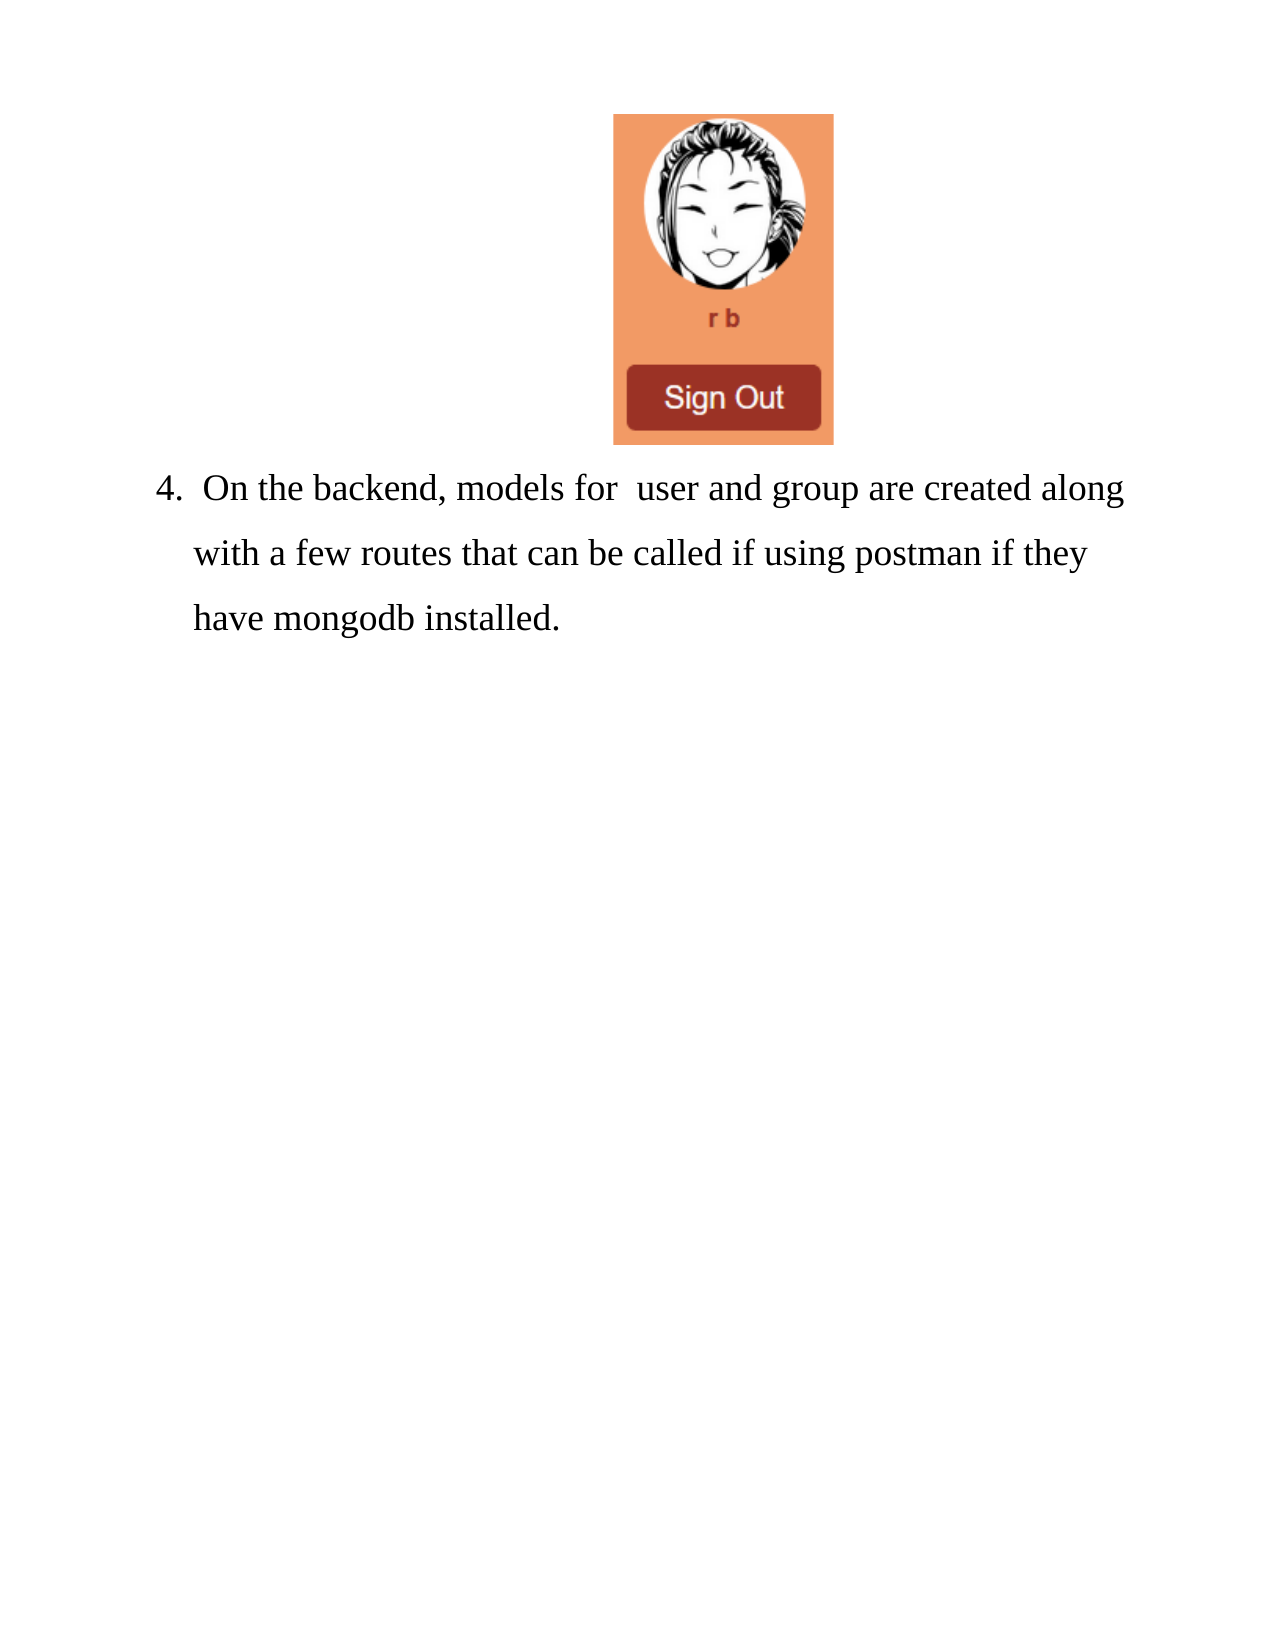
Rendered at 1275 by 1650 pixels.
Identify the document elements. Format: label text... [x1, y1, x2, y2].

list On the backend, models for user and group are created along with a few routes that can be called if using postman if they have mongodb installed. [156, 118, 1157, 638]
picture [613, 114, 834, 445]
